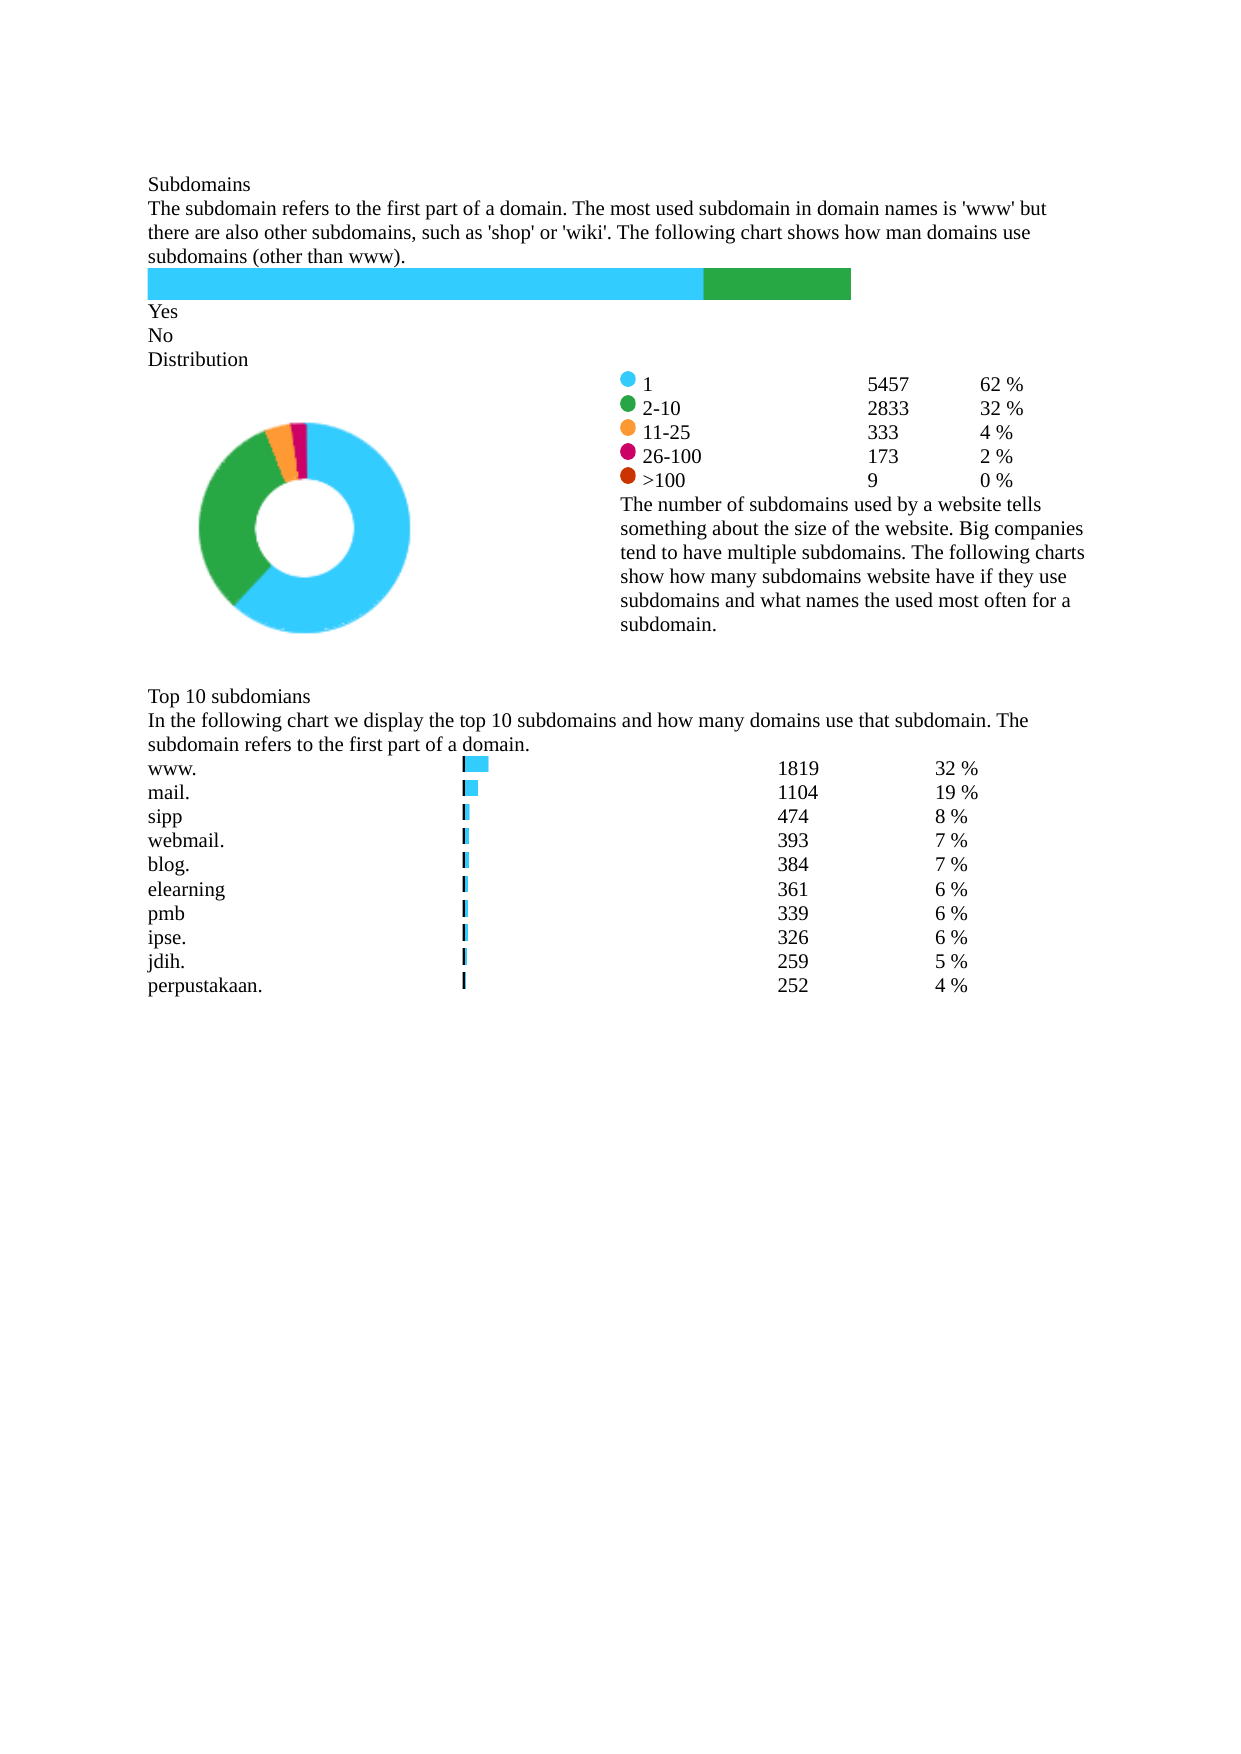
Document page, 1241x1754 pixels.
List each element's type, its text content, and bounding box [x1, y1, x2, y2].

table_cell 5 % [935, 949, 1092, 973]
table_cell 2 % [980, 444, 1092, 468]
table_cell [463, 780, 777, 804]
picture [462, 804, 541, 820]
table_cell [620, 420, 642, 444]
table_cell 6 % [935, 901, 1092, 924]
table_cell 6 % [935, 876, 1092, 901]
picture [462, 876, 541, 892]
table_cell 474 [777, 804, 935, 828]
picture [147, 268, 851, 300]
text No [148, 323, 1092, 347]
picture [462, 972, 541, 989]
table_cell 4 % [980, 420, 1092, 444]
table_cell pmb [148, 901, 462, 924]
picture [462, 924, 541, 941]
table_cell 0 % [980, 468, 1092, 492]
table_cell [620, 444, 642, 468]
picture [462, 828, 541, 844]
text Distribution [148, 347, 1092, 371]
picture [620, 395, 636, 412]
table_cell [463, 876, 777, 901]
table_cell [463, 973, 777, 997]
table_cell blog. [148, 853, 462, 876]
picture [620, 371, 636, 387]
table_cell 2-10 [643, 396, 867, 419]
table_cell 333 [867, 420, 980, 444]
table_cell 2833 [867, 396, 980, 419]
text Top 10 subdomians [148, 684, 1092, 708]
picture [620, 443, 636, 460]
table_cell 8 % [935, 804, 1092, 828]
text Subdomains [148, 172, 1092, 196]
table_cell webmail. [148, 828, 462, 852]
table_cell [463, 804, 777, 828]
table_cell [463, 949, 777, 973]
table_cell perpustakaan. [148, 973, 462, 997]
table_cell 252 [777, 973, 935, 997]
picture [462, 756, 541, 772]
picture [462, 948, 541, 965]
table_cell 26-100 [643, 444, 867, 468]
table_cell 361 [777, 876, 935, 901]
table_cell [463, 853, 777, 876]
table_cell 32 % [980, 396, 1092, 419]
table_header 32 % [935, 756, 1092, 780]
picture [147, 371, 461, 684]
table_cell 173 [867, 444, 980, 468]
table_cell [463, 901, 777, 924]
table_cell 19 % [935, 780, 1092, 804]
table_cell [463, 828, 777, 852]
table_cell 326 [777, 925, 935, 949]
table_header [463, 756, 777, 780]
table_cell [463, 925, 777, 949]
table_cell 4 % [935, 973, 1092, 997]
table_header [620, 371, 642, 396]
table_header www. [148, 756, 462, 780]
table_header 5457 [867, 371, 980, 396]
table_cell ipse. [148, 925, 462, 949]
picture [462, 900, 541, 917]
table_cell 1104 [777, 780, 935, 804]
table_header 1819 [777, 756, 935, 780]
table_cell jdih. [148, 949, 462, 973]
picture [620, 467, 636, 484]
table_cell 259 [777, 949, 935, 973]
picture [620, 419, 636, 436]
picture [462, 852, 541, 868]
table_header 62 % [980, 371, 1092, 396]
table_cell 339 [777, 901, 935, 924]
text In the following chart we display the top 10 subdomains and how many domains use that subdomain. The subdomain refers to the first part of a domain. [148, 708, 1092, 756]
text The subdomain refers to the first part of a domain. The most used subdomain in domain names is 'www' but there are also other subdomains, such as 'shop' or 'wiki'. The following chart shows how man domains use subdomains (other than www). [148, 196, 1092, 268]
table_cell 7 % [935, 853, 1092, 876]
table_cell elearning [148, 876, 462, 901]
text The number of subdomains used by a website tells something about the size of the website. Big companies tend to have multiple subdomains. The following charts show how many subdomains website have if they use subdomains and what names the used most often for a subdomain. [620, 492, 1092, 636]
table_cell sipp [148, 804, 462, 828]
table_header 1 [643, 371, 867, 396]
table_cell 7 % [935, 828, 1092, 852]
text Yes [148, 299, 1092, 323]
table_cell [620, 396, 642, 419]
table_cell 384 [777, 853, 935, 876]
table_cell mail. [148, 780, 462, 804]
picture [462, 780, 541, 796]
table_cell [620, 468, 642, 492]
table_cell 6 % [935, 925, 1092, 949]
table_cell 9 [867, 468, 980, 492]
table_cell >100 [643, 468, 867, 492]
table_cell 11-25 [643, 420, 867, 444]
table_cell 393 [777, 828, 935, 852]
